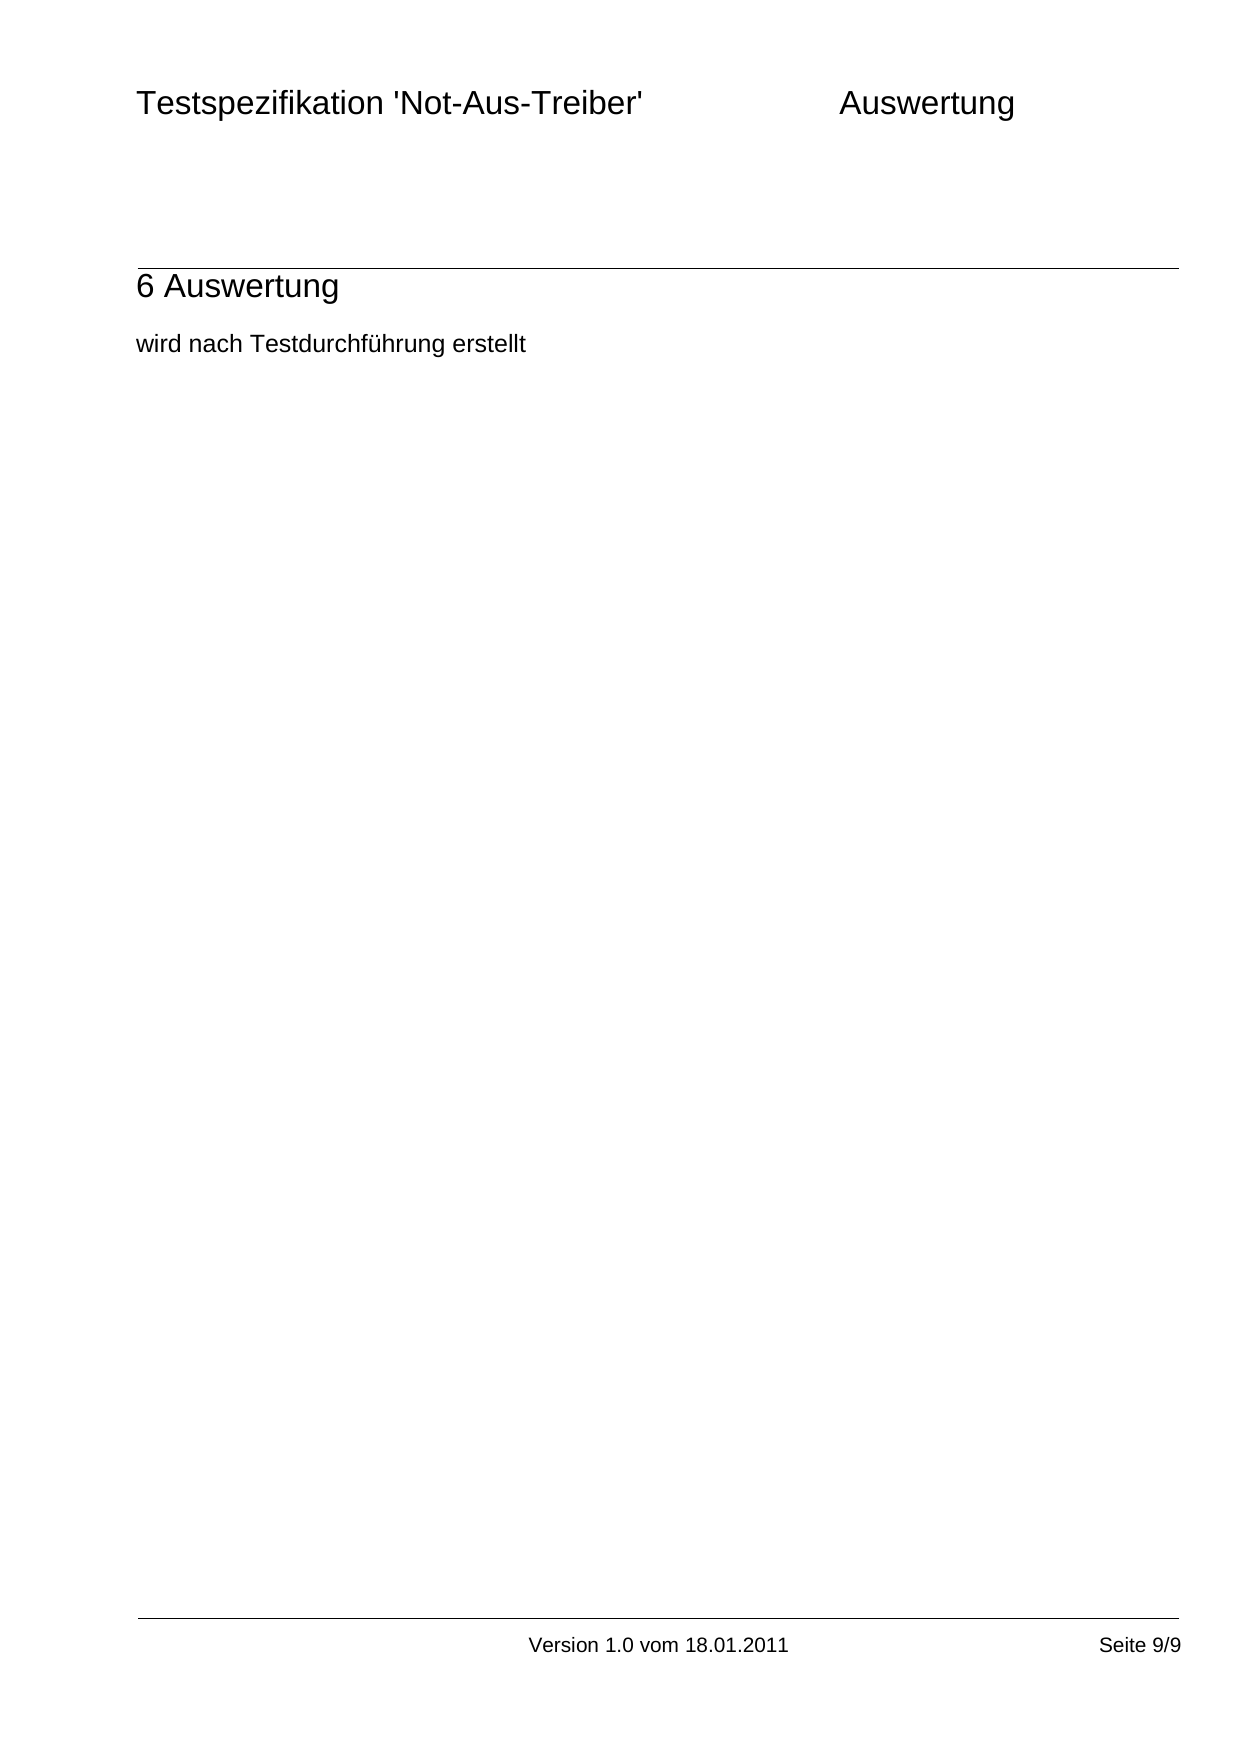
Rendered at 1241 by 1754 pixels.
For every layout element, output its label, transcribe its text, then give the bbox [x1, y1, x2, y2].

subtitle Auswertung [136, 289, 334, 304]
subtitle Auswertung [333, 289, 1181, 304]
text wird nach Testdurchführung erstellt [136, 329, 1181, 358]
